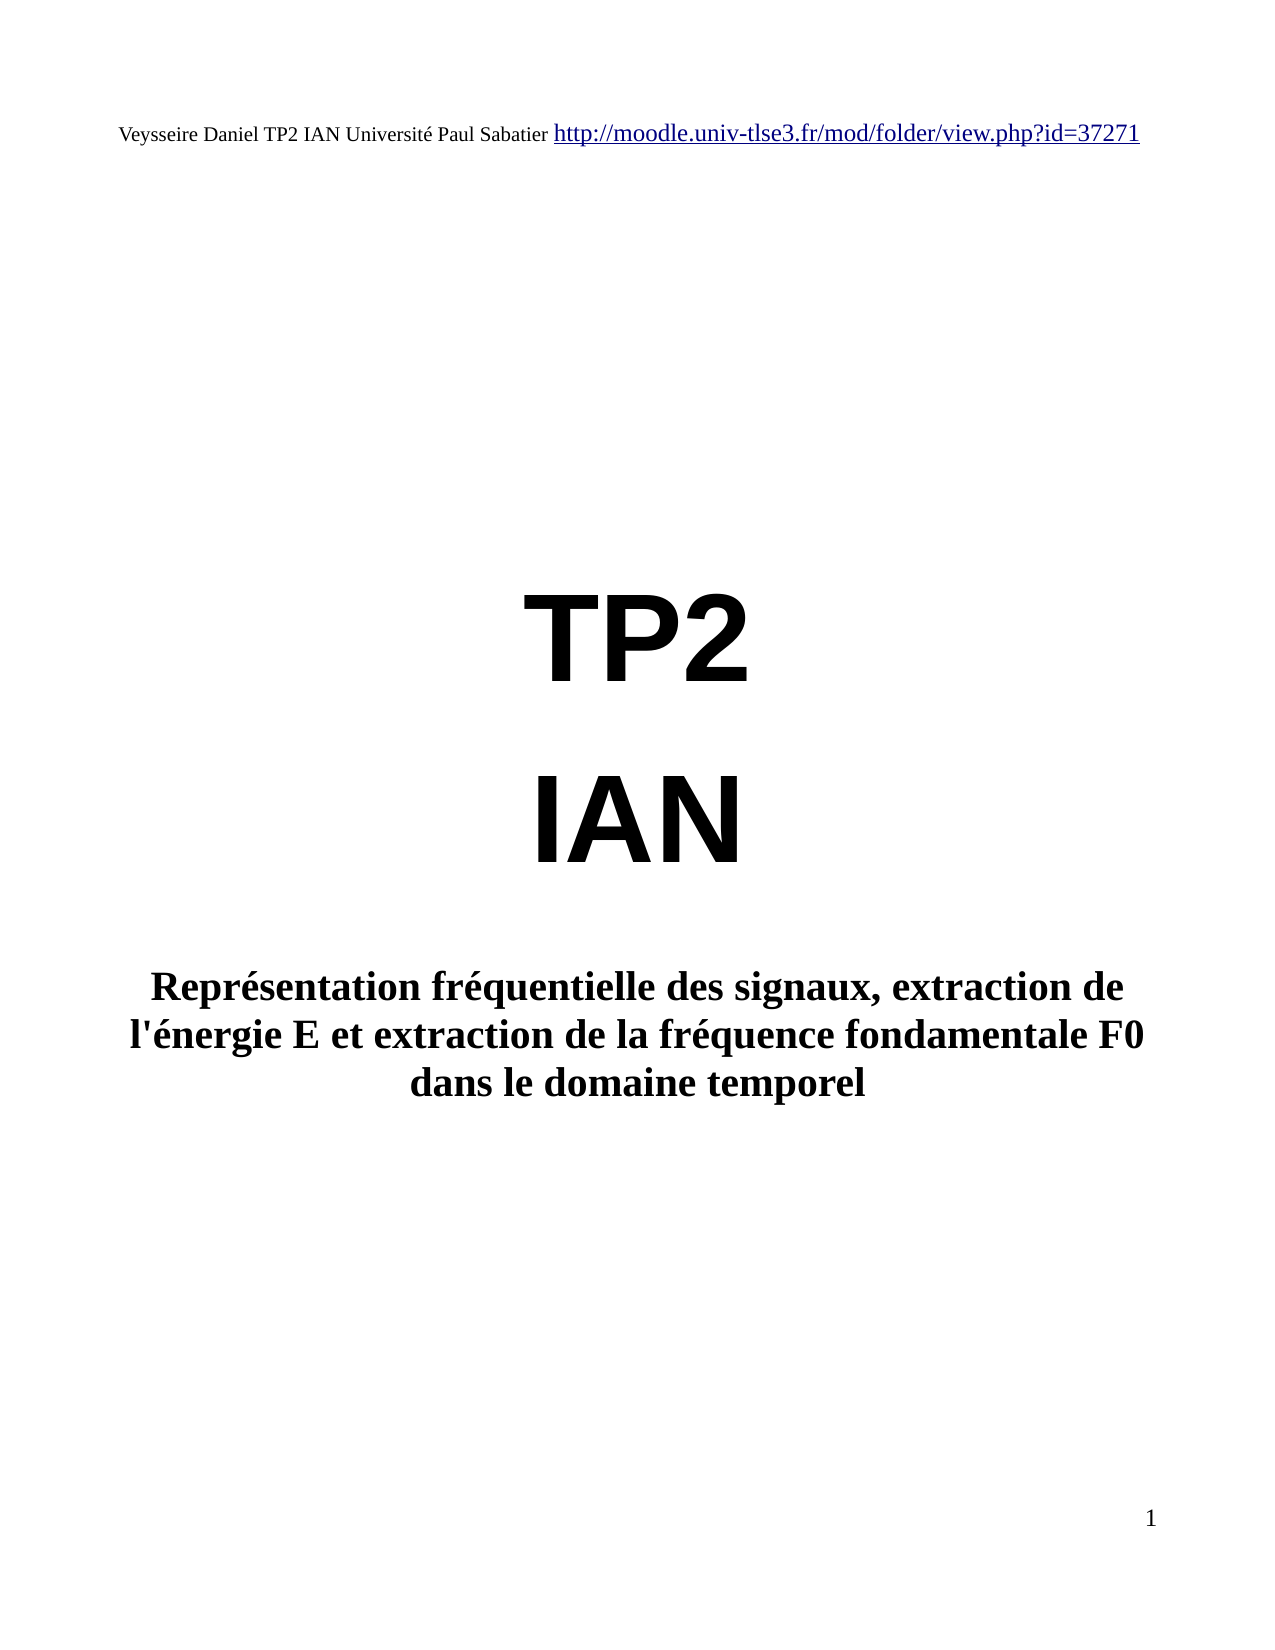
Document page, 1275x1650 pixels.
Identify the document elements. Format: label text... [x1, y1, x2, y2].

subtitle IAN [118, 745, 1157, 889]
text Représentation fréquentielle des signaux, extraction de l'énergie E et extraction de la fréquence fondamentale F0 dans le domaine temporel [118, 962, 1157, 1106]
subtitle TP2 [118, 564, 1157, 708]
